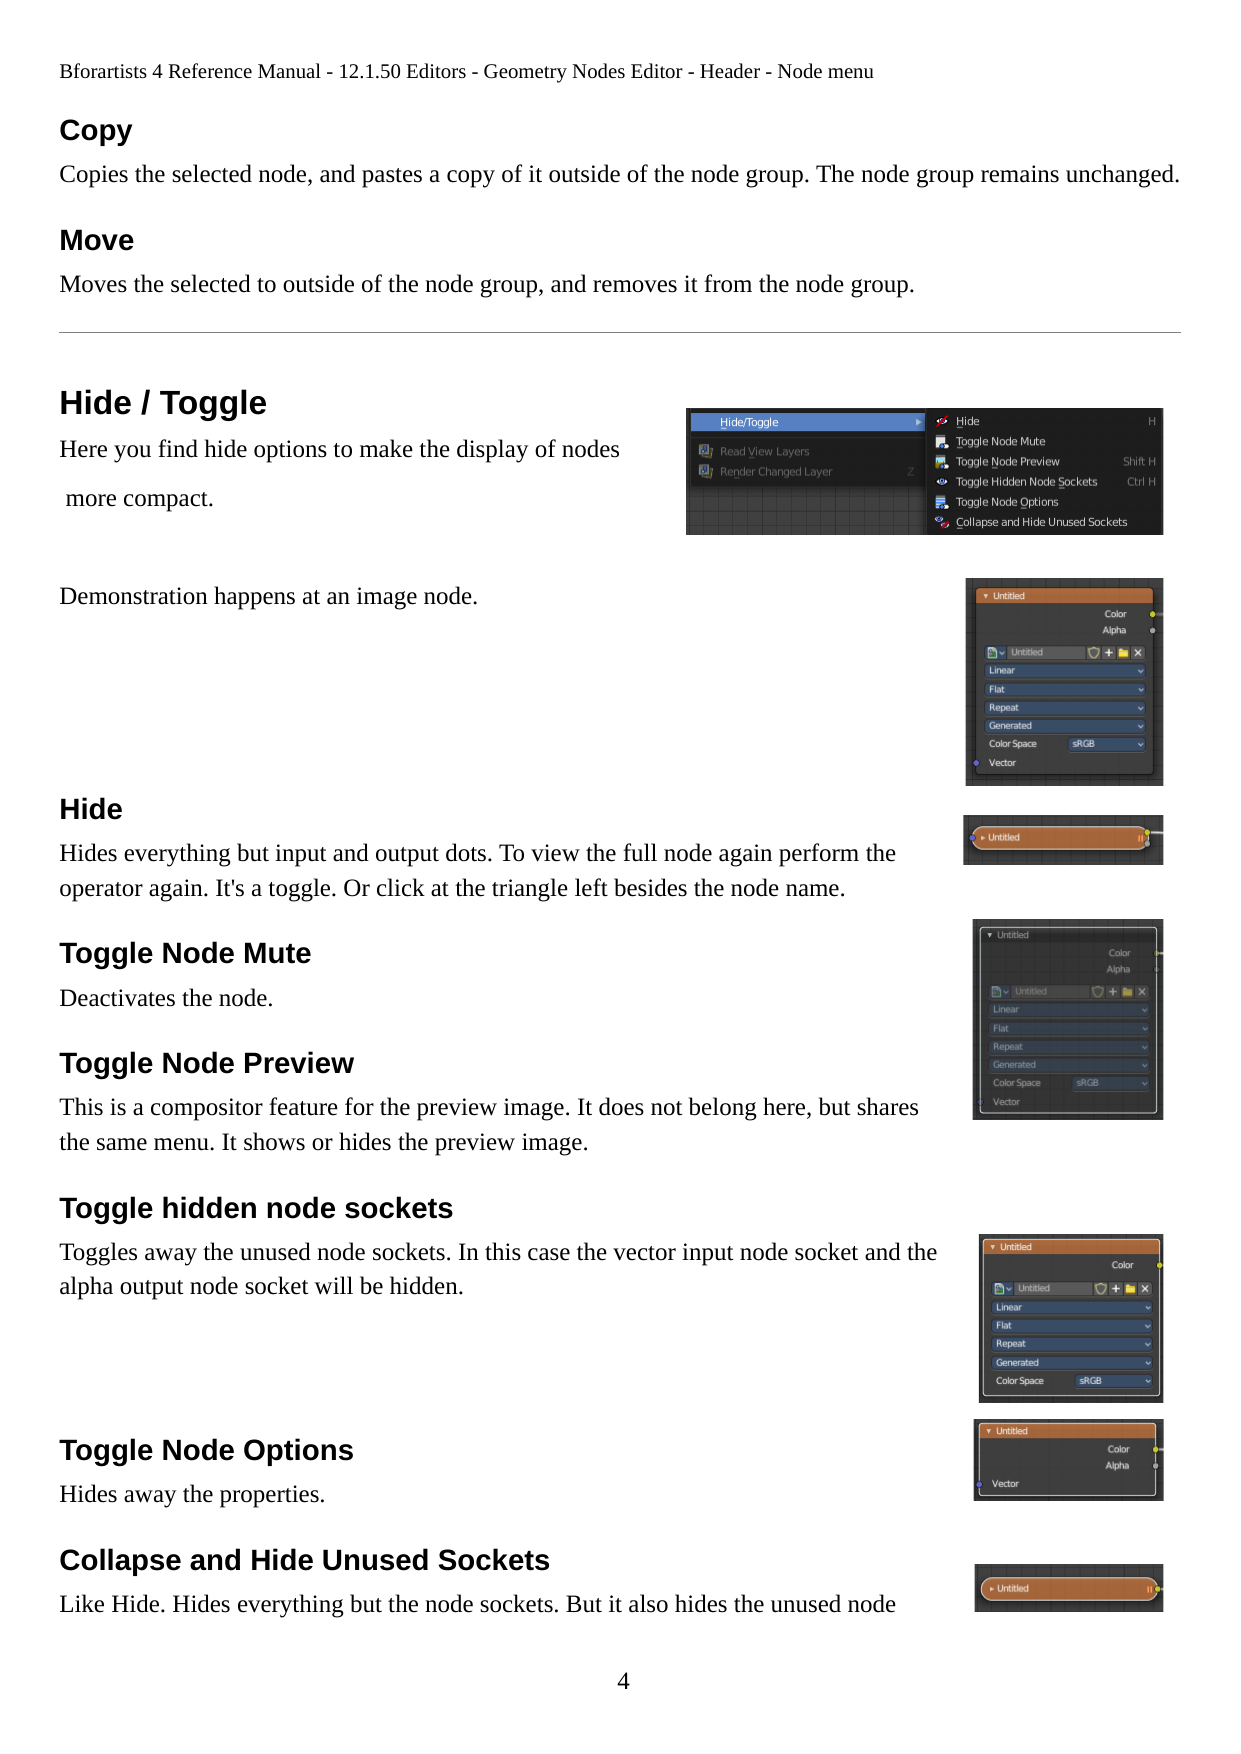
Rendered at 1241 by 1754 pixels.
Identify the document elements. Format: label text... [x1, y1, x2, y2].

subtitle Copy [59, 113, 1181, 146]
subtitle Move [59, 222, 1181, 256]
text Copies the selected node, and pastes a copy of it outside of the node group. The node group remains unchanged. [59, 159, 1181, 188]
text Hides everything but input and output dots. To view the full node again perform the operator again. It's a toggle. Or click at the triangle left besides the node name. [59, 838, 1181, 901]
text Like Hide. Hides everything but the node sockets. But it also hides the unused node [59, 1589, 1181, 1618]
subtitle [1164, 1433, 1181, 1467]
text Deactivates the node. [59, 983, 972, 1011]
subtitle Toggle hidden node sockets [59, 1191, 1181, 1224]
text Moves the selected to outside of the node group, and removes it from the node group. [59, 269, 1181, 297]
subtitle [1164, 1046, 1181, 1080]
subtitle Hide [59, 792, 1181, 826]
subtitle [1164, 936, 1181, 970]
subtitle Toggle Node Preview [59, 1046, 972, 1080]
picture [972, 919, 1164, 1120]
subtitle Toggle Node Mute [59, 936, 972, 970]
picture [965, 578, 1164, 786]
subtitle Toggle Node Options [59, 1433, 973, 1467]
picture [978, 1234, 1164, 1403]
picture [973, 1419, 1164, 1501]
text Demonstration happens at an image node. [59, 581, 965, 610]
text Hides away the properties. [59, 1479, 1181, 1508]
subtitle Hide / Toggle [59, 383, 1181, 421]
picture [686, 408, 1164, 535]
text more compact. [59, 483, 686, 512]
text Here you find hide options to make the display of nodes [59, 434, 686, 463]
subtitle Collapse and Hide Unused Sockets [59, 1543, 1181, 1577]
text [1164, 983, 1181, 1011]
text [1164, 483, 1181, 512]
picture [963, 815, 1164, 865]
picture [974, 1564, 1164, 1612]
text This is a compositor feature for the preview image. It does not belong here, but shares the same menu. It shows or hides the preview image. [59, 1092, 1181, 1156]
text Toggles away the unused node sockets. In this case the vector input node socket and the alpha output node socket will be hidden. [59, 1237, 978, 1300]
